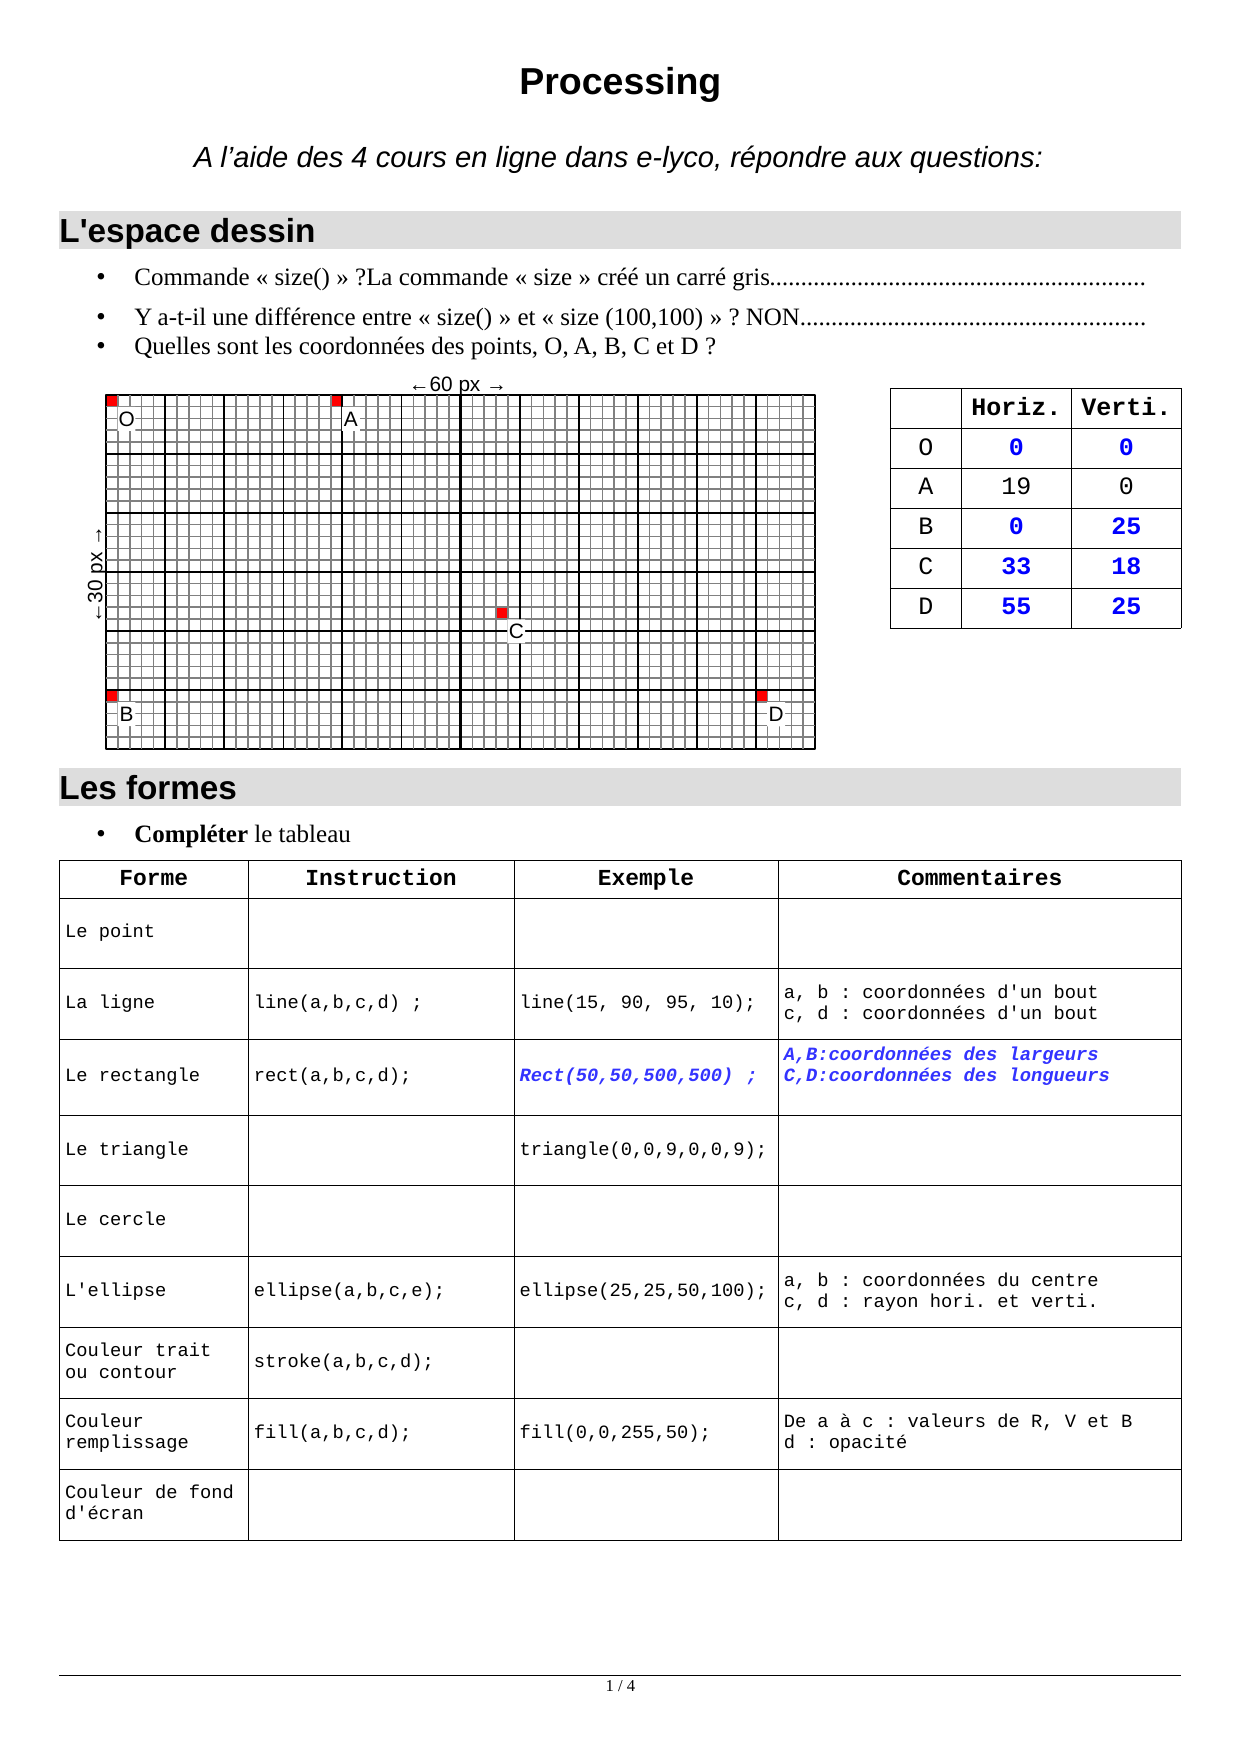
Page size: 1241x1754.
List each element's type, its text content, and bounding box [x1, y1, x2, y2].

table_cell a, b : coordonnées du centre c, d : rayon hori. et verti. [779, 1257, 1181, 1327]
table_cell [515, 899, 778, 968]
table_cell [779, 899, 1181, 968]
table_cell A [891, 469, 961, 508]
table_cell ellipse(25,25,50,100); [515, 1257, 778, 1327]
table_cell [779, 1470, 1181, 1539]
table_cell fill(a,b,c,d); [249, 1399, 514, 1469]
table_cell Couleur de fond d'écran [60, 1470, 248, 1539]
table_cell [249, 1470, 514, 1539]
table_header Instruction [249, 861, 514, 897]
subtitle Les formes [59, 768, 1181, 806]
table_header Exemple [515, 861, 778, 897]
table_cell 55 [962, 589, 1071, 628]
list Quelles sont les coordonnées des points, O, A, B, C et D ? [97, 331, 1181, 359]
table_cell [249, 1116, 514, 1185]
table_cell line(15, 90, 95, 10); [515, 969, 778, 1039]
table_cell O [891, 429, 961, 468]
table_cell [515, 1470, 778, 1539]
table_cell [515, 1186, 778, 1256]
table_cell De a à c : valeurs de R, V et B d : opacité [779, 1399, 1181, 1469]
table_cell A,B:coordonnées des largeurs C,D:coordonnées des longueurs [779, 1040, 1181, 1114]
table_header Horiz. [962, 389, 1071, 428]
table_header Verti. [1072, 389, 1181, 428]
table_cell 0 [1072, 429, 1181, 468]
table_cell 25 [1072, 589, 1181, 628]
table_cell [779, 1328, 1181, 1398]
table_cell Couleur remplissage [60, 1399, 248, 1469]
table_cell Le triangle [60, 1116, 248, 1185]
table_cell line(a,b,c,d) ; [249, 969, 514, 1039]
table_cell 33 [962, 549, 1071, 588]
table_cell L'ellipse [60, 1257, 248, 1327]
table_cell La ligne [60, 969, 248, 1039]
table_cell ellipse(a,b,c,e); [249, 1257, 514, 1327]
table_cell 0 [962, 509, 1071, 548]
table_cell Le cercle [60, 1186, 248, 1256]
table_cell fill(0,0,255,50); [515, 1399, 778, 1469]
subtitle L'espace dessin [59, 211, 1181, 249]
table_cell B [891, 509, 961, 548]
list Commande « size() » ?La commande « size » créé un carré gris [97, 262, 1181, 290]
table_header Forme [60, 861, 248, 897]
list Compléter le tableau [97, 819, 1181, 847]
table_header Commentaires [779, 861, 1181, 897]
subtitle A l’aide des 4 cours en ligne dans e-lyco, répondre aux questions: [59, 139, 1181, 173]
table_cell [249, 1186, 514, 1256]
table_cell [779, 1116, 1181, 1185]
table_cell Le point [60, 899, 248, 968]
table_cell Le rectangle [60, 1040, 248, 1114]
list Y a-t-il une différence entre « size() » et « size (100,100) » ? NON [97, 302, 1181, 331]
table_cell stroke(a,b,c,d); [249, 1328, 514, 1398]
table_cell triangle(0,0,9,0,0,9); [515, 1116, 778, 1185]
table_cell rect(a,b,c,d); [249, 1040, 514, 1114]
table_cell a, b : coordonnées d'un bout c, d : coordonnées d'un bout [779, 969, 1181, 1039]
title Processing [59, 59, 1181, 102]
table_cell 18 [1072, 549, 1181, 588]
table_cell C [891, 549, 961, 588]
table_cell D [891, 589, 961, 628]
table_cell [779, 1186, 1181, 1256]
table_cell 0 [962, 429, 1071, 468]
table_cell [515, 1328, 778, 1398]
table_cell 19 [962, 469, 1071, 508]
table_cell [249, 899, 514, 968]
table_cell 25 [1072, 509, 1181, 548]
table_header [891, 389, 961, 428]
table_cell Couleur trait ou contour [60, 1328, 248, 1398]
table_cell 0 [1072, 469, 1181, 508]
table_cell Rect(50,50,500,500) ; [515, 1040, 778, 1114]
